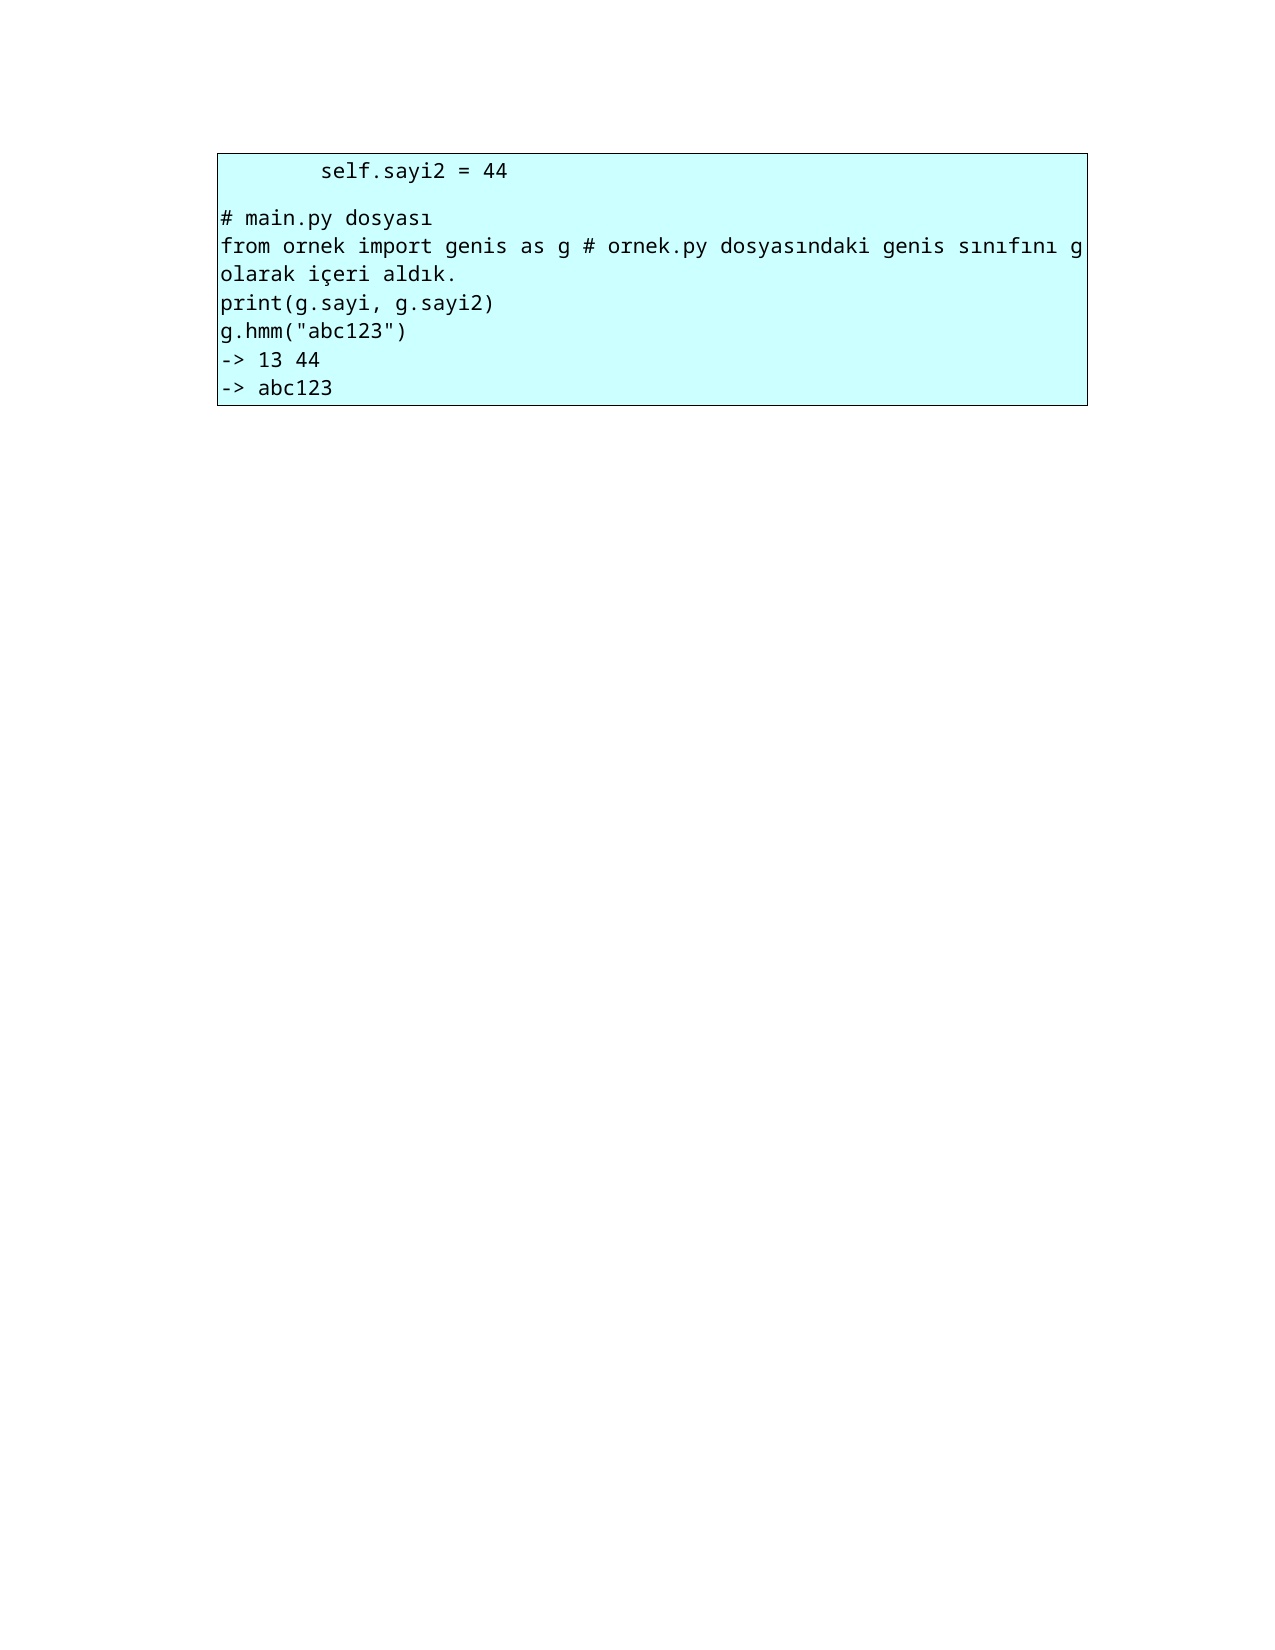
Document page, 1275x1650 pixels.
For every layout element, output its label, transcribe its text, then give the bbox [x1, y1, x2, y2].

text self.sayi2 = 44 [218, 154, 1087, 185]
text # main.py dosyası from ornek import genis as g # ornek.py dosyasındaki genis sınıfını g olarak içeri aldık. print(g.sayi, g.sayi2) g.hmm("abc123") -> 13 44 -> abc123 [218, 199, 1087, 405]
